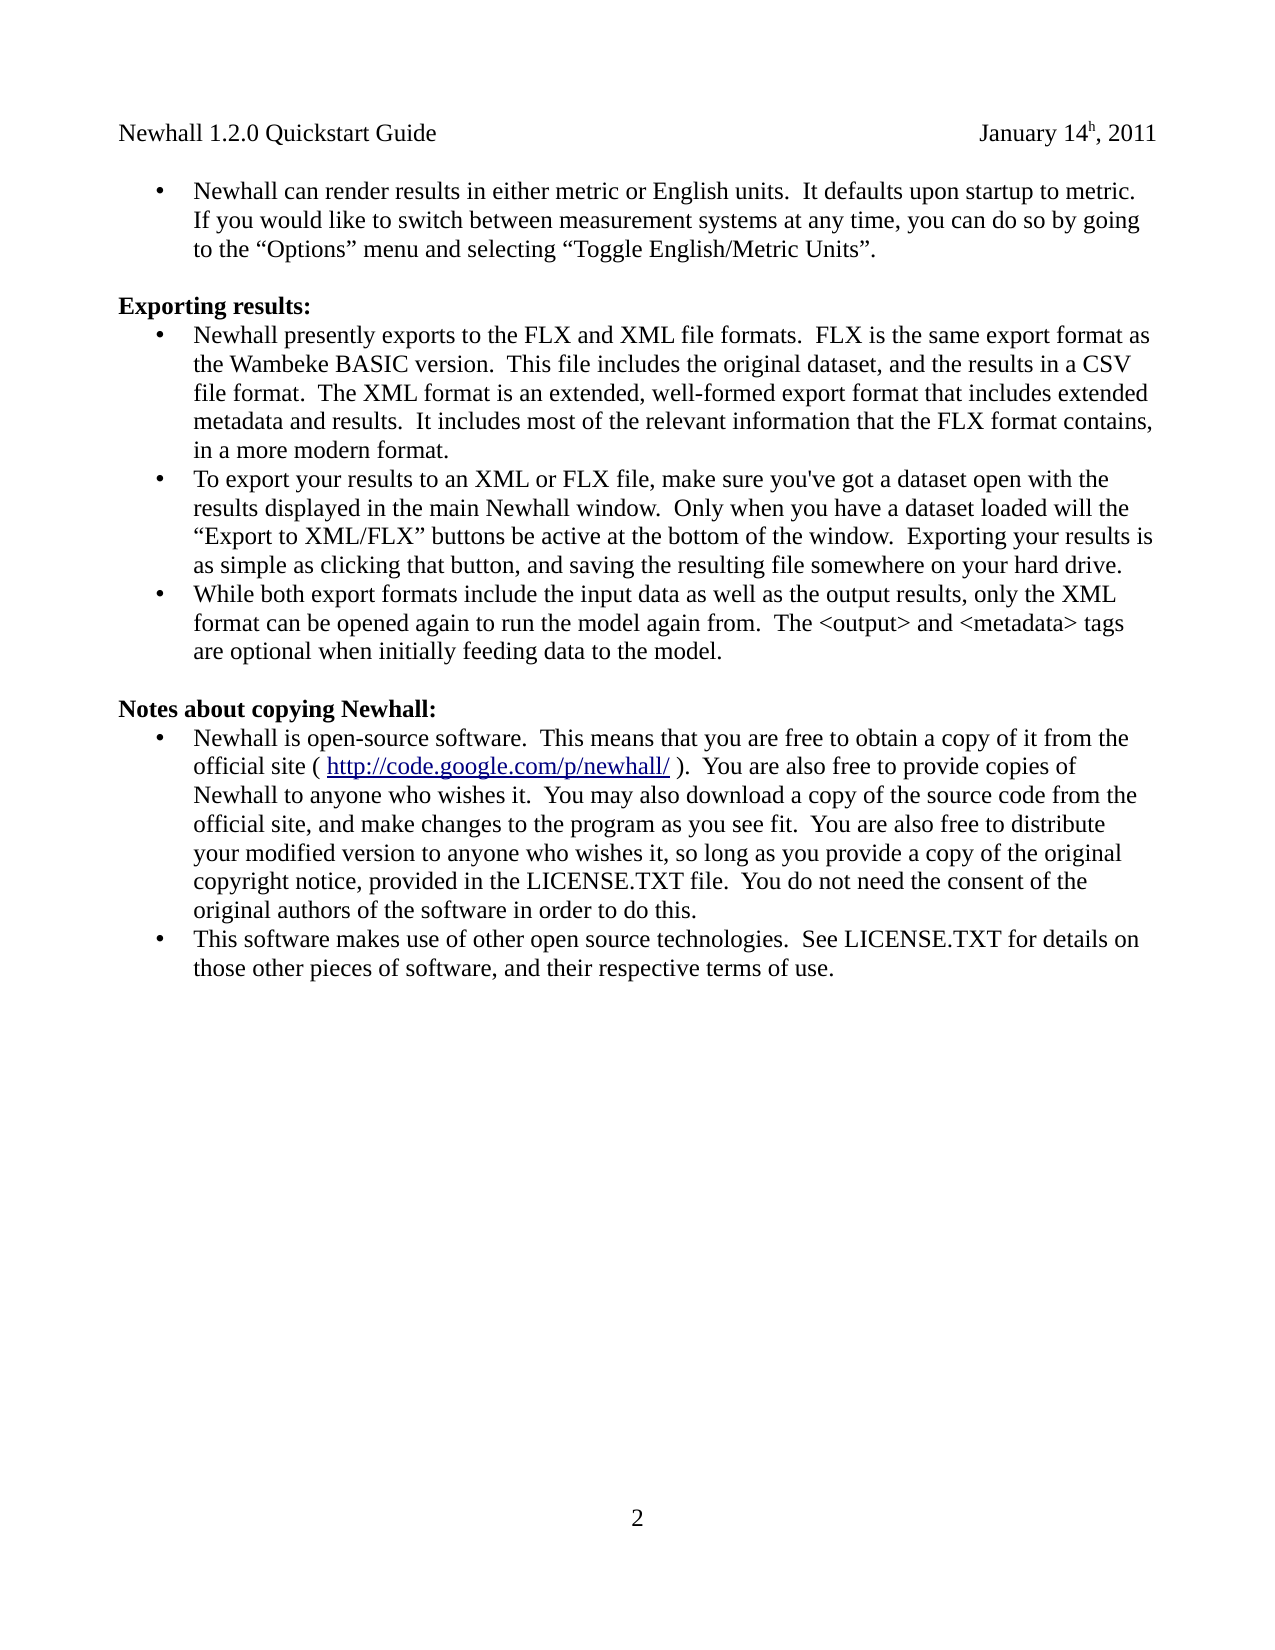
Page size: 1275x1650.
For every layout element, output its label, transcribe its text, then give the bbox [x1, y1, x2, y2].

list To export your results to an XML or FLX file, make sure you've got a dataset open with the results displayed in the main Newhall window. Only when you have a dataset loaded will the “Export to XML/FLX” buttons be active at the bottom of the window. Exporting your results is as simple as clicking that button, and saving the resulting file somewhere on your hard drive. [156, 464, 1157, 579]
list Exporting results: [81, 291, 1157, 320]
text Notes about copying Newhall: [118, 694, 1157, 723]
list This software makes use of other open source technologies. See LICENSE.TXT for details on those other pieces of software, and their respective terms of use. [156, 924, 1157, 981]
list Newhall is open-source software. This means that you are free to obtain a copy of it from the official site ( http://code.google.com/p/newhall/ ). You are also free to provide copies of Newhall to anyone who wishes it. You may also download a copy of the source code from the official site, and make changes to the program as you see fit. You are also free to distribute your modified version to anyone who wishes it, so long as you provide a copy of the original copyright notice, provided in the LICENSE.TXT file. You do not need the consent of the original authors of the software in order to do this. [156, 723, 1157, 924]
list Newhall presently exports to the FLX and XML file formats. FLX is the same export format as the Wambeke BASIC version. This file includes the original dataset, and the results in a CSV file format. The XML format is an extended, well-formed export format that includes extended metadata and results. It includes most of the relevant information that the FLX format contains, in a more modern format. [156, 320, 1157, 464]
list While both export formats include the input data as well as the output results, only the XML format can be opened again to run the model again from. The <output> and <metadata> tags are optional when initially feeding data to the model. [156, 579, 1157, 665]
list Newhall can render results in either metric or English units. It defaults upon startup to metric. If you would like to switch between measurement systems at any time, you can do so by going to the “Options” menu and selecting “Toggle English/Metric Units”. [156, 176, 1157, 263]
